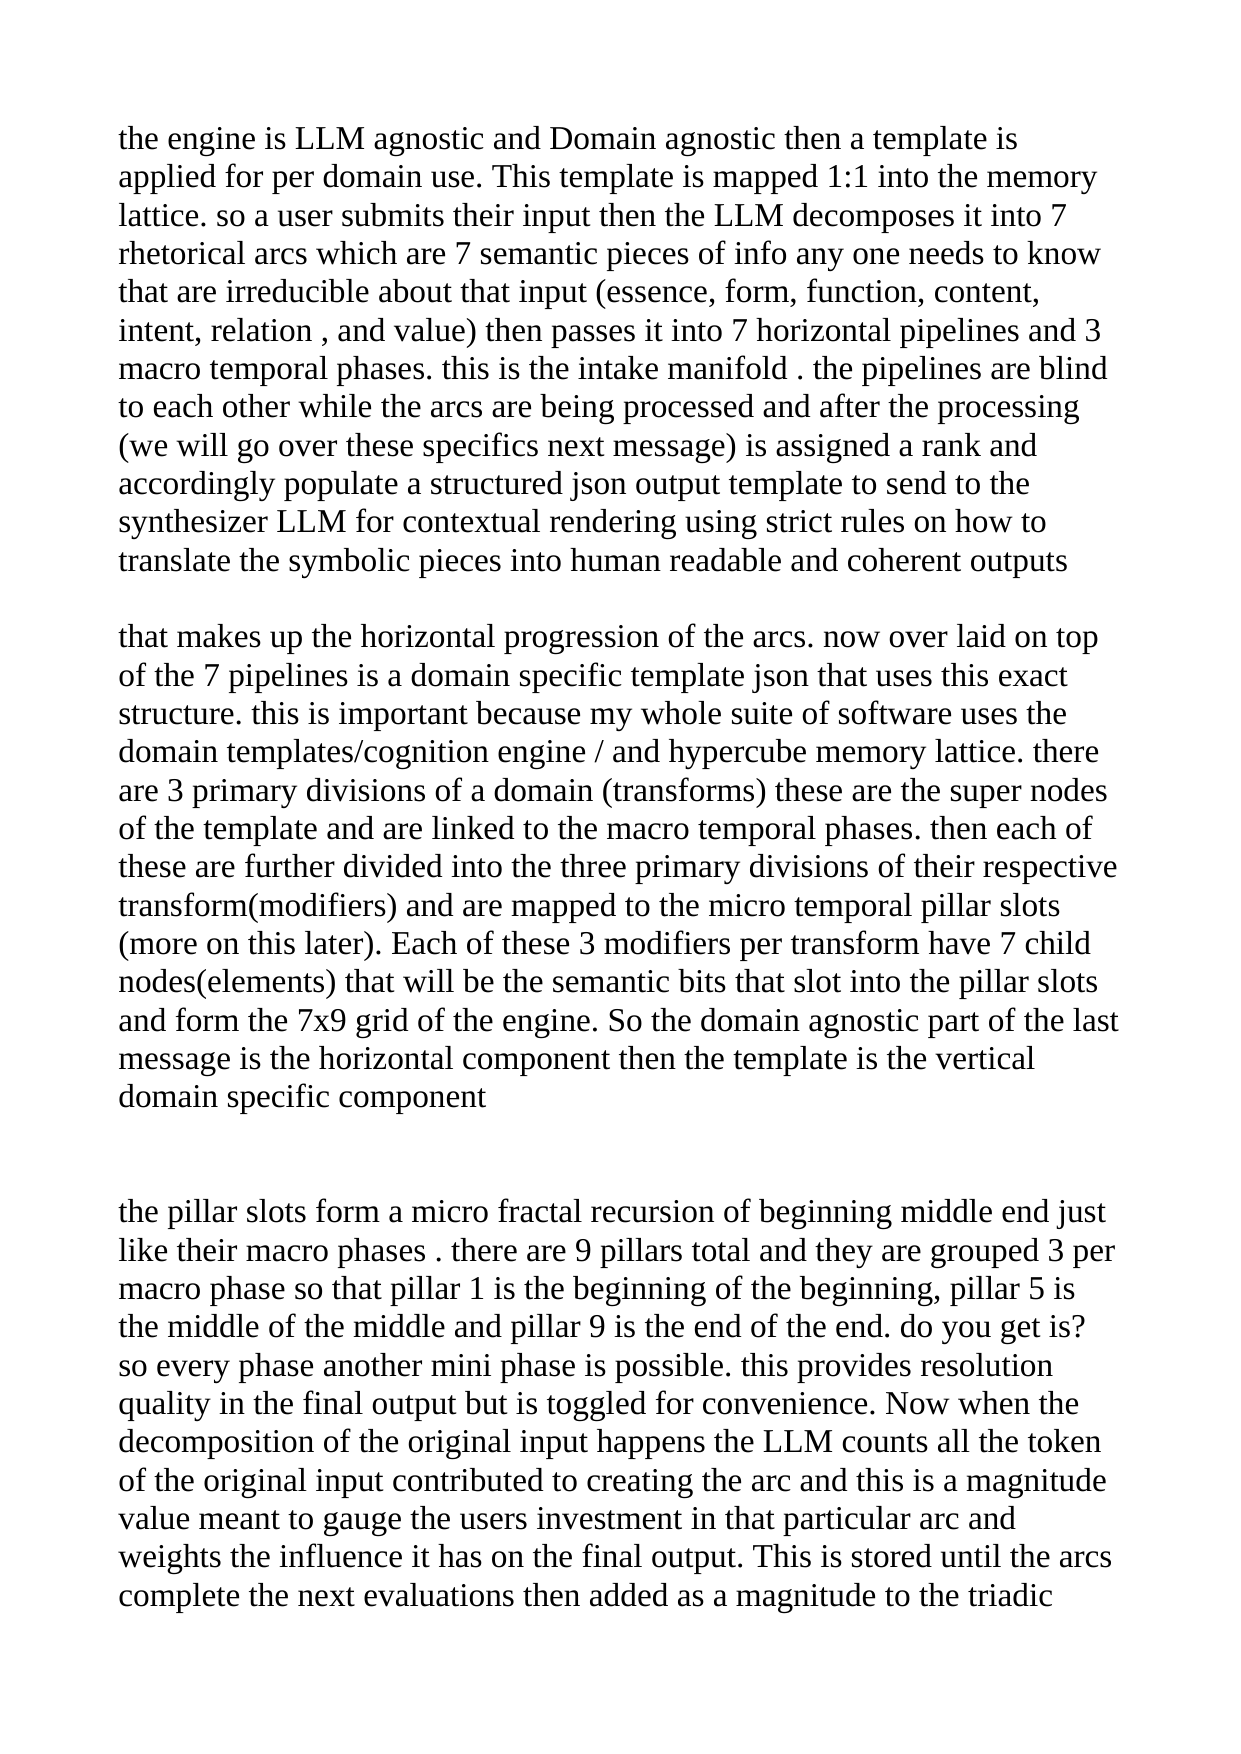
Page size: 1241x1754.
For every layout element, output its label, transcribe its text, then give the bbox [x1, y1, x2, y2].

text the pillar slots form a micro fractal recursion of beginning middle end just like their macro phases . there are 9 pillars total and they are grouped 3 per macro phase so that pillar 1 is the beginning of the beginning, pillar 5 is the middle of the middle and pillar 9 is the end of the end. do you get is? so every phase another mini phase is possible. this provides resolution quality in the final output but is toggled for convenience. Now when the decomposition of the original input happens the LLM counts all the token of the original input contributed to creating the arc and this is a magnitude value meant to gauge the users investment in that particular arc and weights the influence it has on the final output. This is stored until the arcs complete the next evaluations then added as a magnitude to the triadic [118, 1115, 1122, 1613]
text the engine is LLM agnostic and Domain agnostic then a template is applied for per domain use. This template is mapped 1:1 into the memory lattice. so a user submits their input then the LLM decomposes it into 7 rhetorical arcs which are 7 semantic pieces of info any one needs to know that are irreducible about that input (essence, form, function, content, intent, relation , and value) then passes it into 7 horizontal pipelines and 3 macro temporal phases. this is the intake manifold . the pipelines are blind to each other while the arcs are being processed and after the processing (we will go over these specifics next message) is assigned a rank and accordingly populate a structured json output template to send to the synthesizer LLM for contextual rendering using strict rules on how to translate the symbolic pieces into human readable and coherent outputs that makes up the horizontal progression of the arcs. now over laid on top of the 7 pipelines is a domain specific template json that uses this exact structure. this is important because my whole suite of software uses the domain templates/cognition engine / and hypercube memory lattice. there are 3 primary divisions of a domain (transforms) these are the super nodes of the template and are linked to the macro temporal phases. then each of these are further divided into the three primary divisions of their respective transform(modifiers) and are mapped to the micro temporal pillar slots (more on this later). Each of these 3 modifiers per transform have 7 child nodes(elements) that will be the semantic bits that slot into the pillar slots and form the 7x9 grid of the engine. So the domain agnostic part of the last message is the horizontal component then the template is the vertical domain specific component [118, 118, 1122, 1115]
